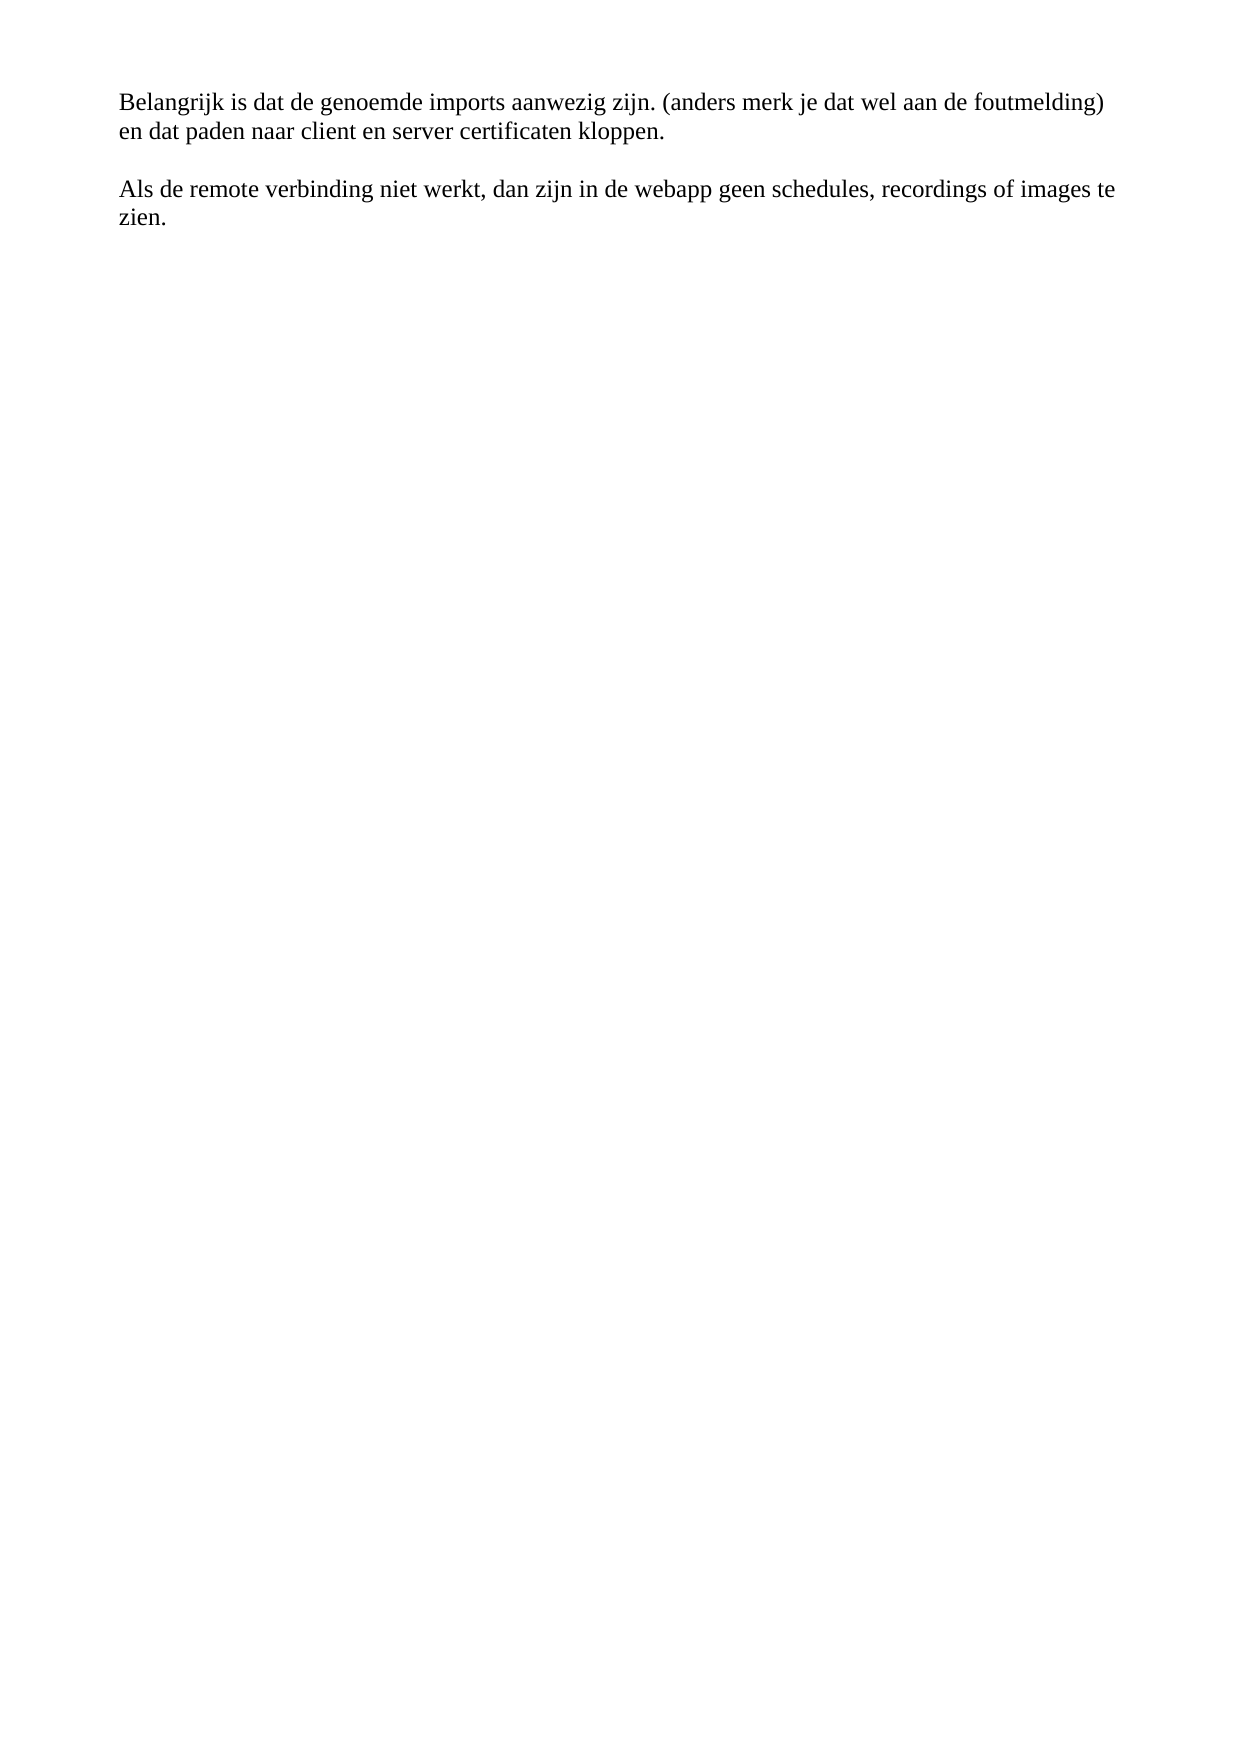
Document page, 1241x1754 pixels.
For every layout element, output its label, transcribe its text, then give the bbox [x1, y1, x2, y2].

text Als de remote verbinding niet werkt, dan zijn in de webapp geen schedules, recordings of images te zien. [119, 174, 1121, 231]
text en dat paden naar client en server certificaten kloppen. [119, 116, 1121, 145]
text Belangrijk is dat de genoemde imports aanwezig zijn. (anders merk je dat wel aan de foutmelding) [119, 87, 1121, 116]
